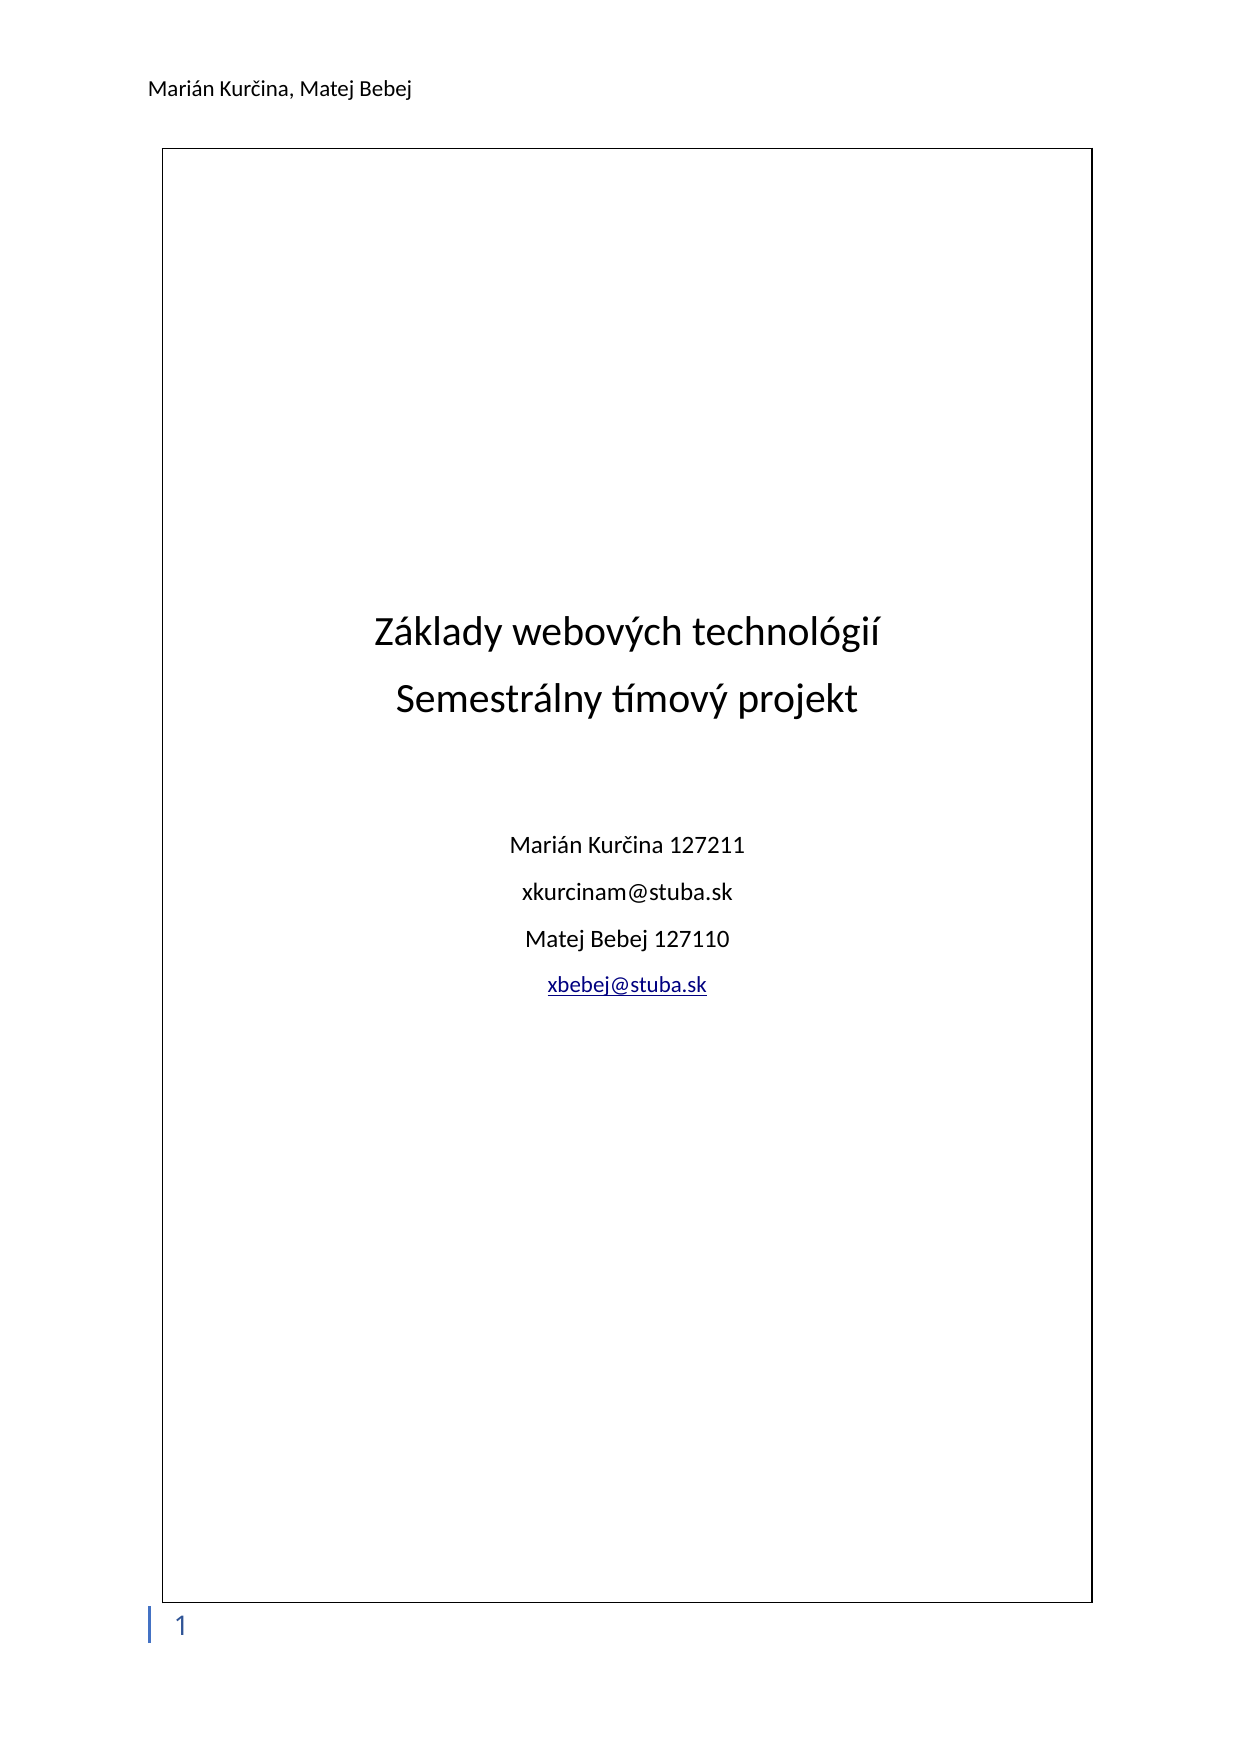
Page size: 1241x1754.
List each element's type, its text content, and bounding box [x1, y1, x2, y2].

text Základy webových technológií [178, 604, 1076, 655]
text xbebej@stuba.sk [178, 971, 1076, 998]
text Semestrálny tímový projekt [178, 672, 1076, 723]
text xkurcinam@stuba.sk [178, 876, 1076, 907]
text Marián Kurčina 127211 [178, 829, 1076, 859]
text Matej Bebej 127110 [178, 923, 1076, 954]
